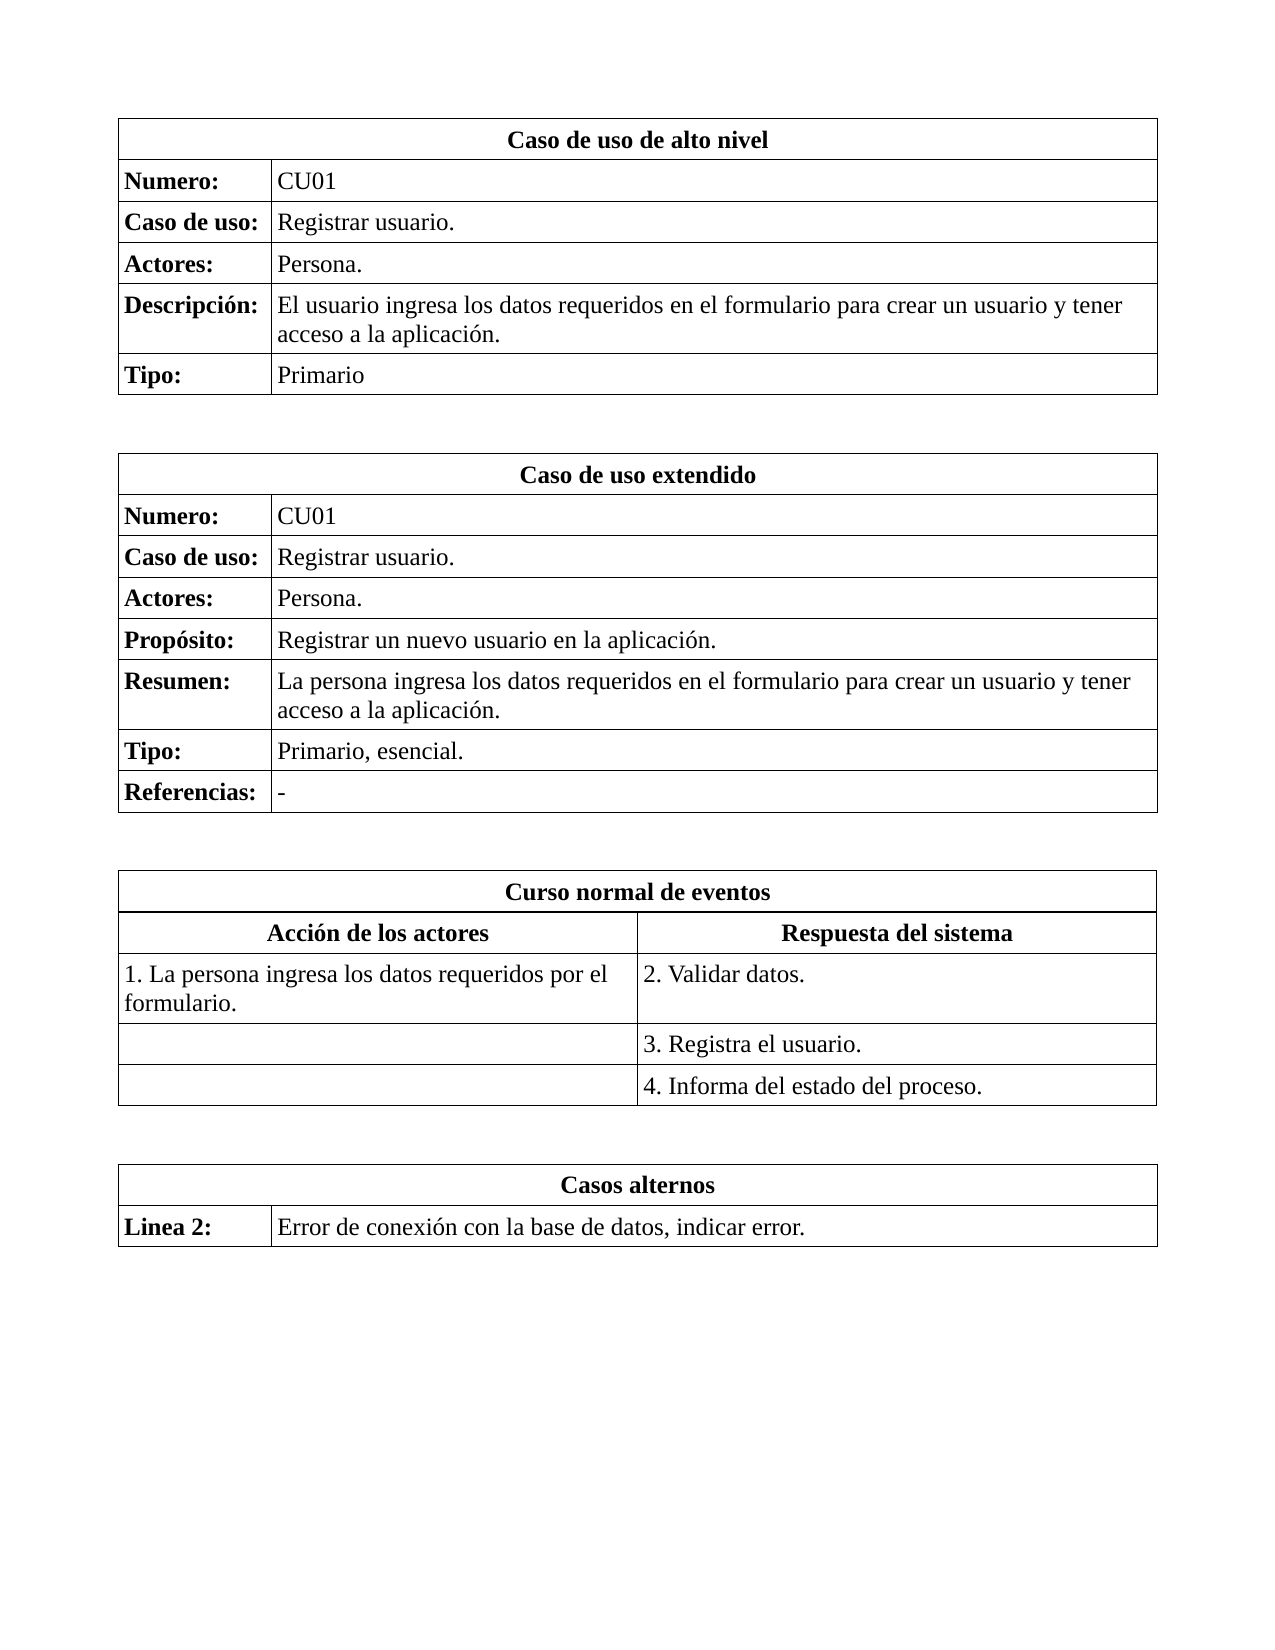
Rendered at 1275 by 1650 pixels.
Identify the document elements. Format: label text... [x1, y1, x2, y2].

table_header Caso de uso extendido [119, 454, 1157, 494]
table_cell Caso de uso: [119, 536, 271, 577]
table_cell CU01 [272, 160, 1157, 201]
table_cell CU01 [272, 495, 1157, 535]
table_cell Acción de los actores [119, 913, 637, 953]
table_cell 4. Informa del estado del proceso. [638, 1065, 1156, 1105]
table_cell Persona. [272, 578, 1157, 618]
table_cell La persona ingresa los datos requeridos en el formulario para crear un usuario y tener acceso a la aplicación. [272, 660, 1157, 729]
table_cell Tipo: [119, 354, 271, 394]
table_cell Persona. [272, 243, 1157, 283]
table_header Curso normal de eventos [119, 871, 1156, 911]
table_cell El usuario ingresa los datos requeridos en el formulario para crear un usuario y tener acceso a la aplicación. [272, 284, 1157, 353]
table_cell Error de conexión con la base de datos, indicar error. [272, 1206, 1157, 1246]
table_cell Descripción: [119, 284, 271, 353]
table_header Casos alternos [119, 1165, 1157, 1205]
table_cell - [272, 771, 1157, 812]
table_cell Registrar un nuevo usuario en la aplicación. [272, 619, 1157, 659]
table_cell Numero: [119, 495, 271, 535]
table_cell 1. La persona ingresa los datos requeridos por el formulario. [119, 954, 637, 1023]
table_cell Propósito: [119, 619, 271, 659]
table_cell Primario [272, 354, 1157, 394]
table_cell 3. Registra el usuario. [638, 1024, 1156, 1064]
table_cell Actores: [119, 243, 271, 283]
table_cell Linea 2: [119, 1206, 271, 1246]
table_cell Registrar usuario. [272, 536, 1157, 577]
table_cell [119, 1024, 637, 1064]
table_cell Registrar usuario. [272, 202, 1157, 242]
table_cell Primario, esencial. [272, 730, 1157, 770]
table_header Caso de uso de alto nivel [119, 119, 1157, 159]
table_cell Actores: [119, 578, 271, 618]
table_cell 2. Validar datos. [638, 954, 1156, 1023]
table_cell Referencias: [119, 771, 271, 812]
table_cell Respuesta del sistema [638, 913, 1156, 953]
table_cell Resumen: [119, 660, 271, 729]
table_cell Tipo: [119, 730, 271, 770]
table_cell [119, 1065, 637, 1105]
table_cell Numero: [119, 160, 271, 201]
table_cell Caso de uso: [119, 202, 271, 242]
